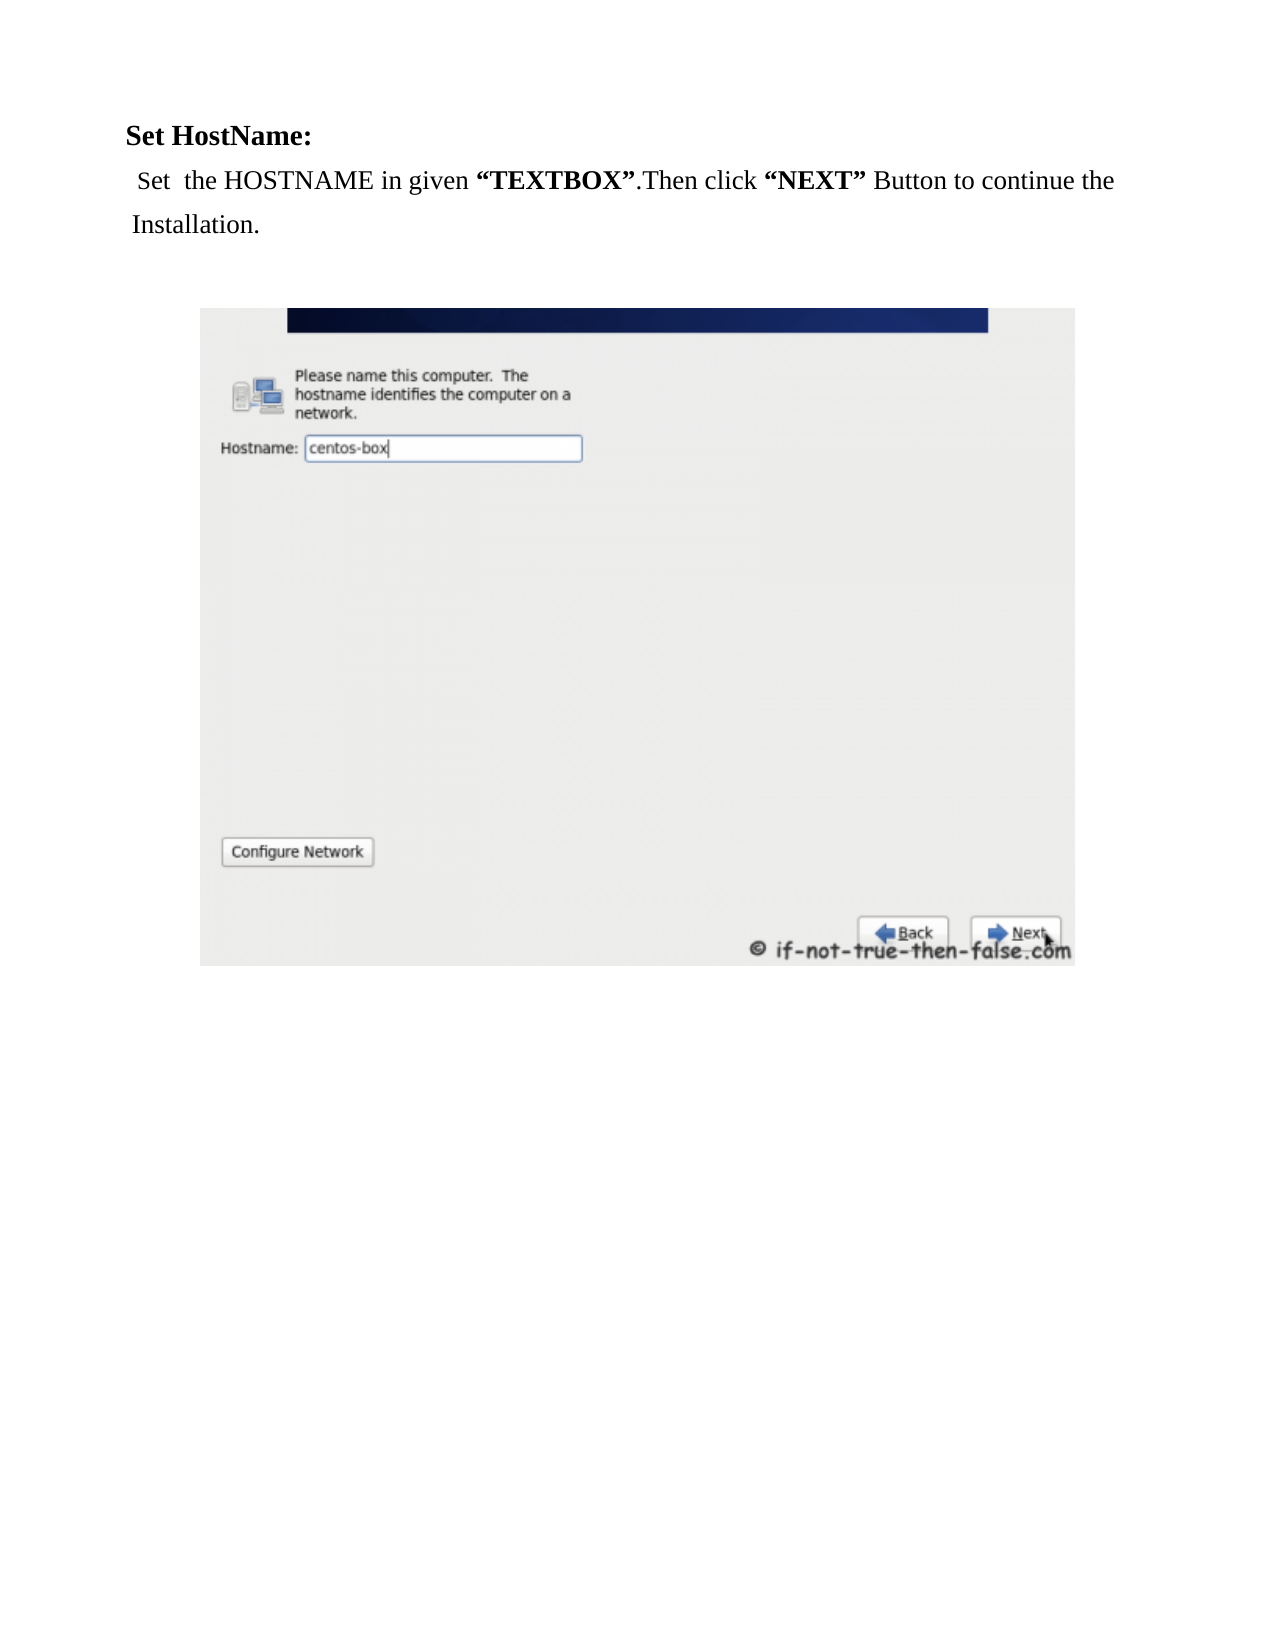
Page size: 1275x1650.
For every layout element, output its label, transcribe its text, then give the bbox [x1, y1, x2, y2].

text Installation. [118, 208, 1157, 239]
picture [200, 308, 1075, 966]
text Set the HOSTNAME in given “TEXTBOX”.Then click “NEXT” Button to continue the [118, 164, 1157, 195]
subtitle Set HostName: [118, 118, 1157, 152]
